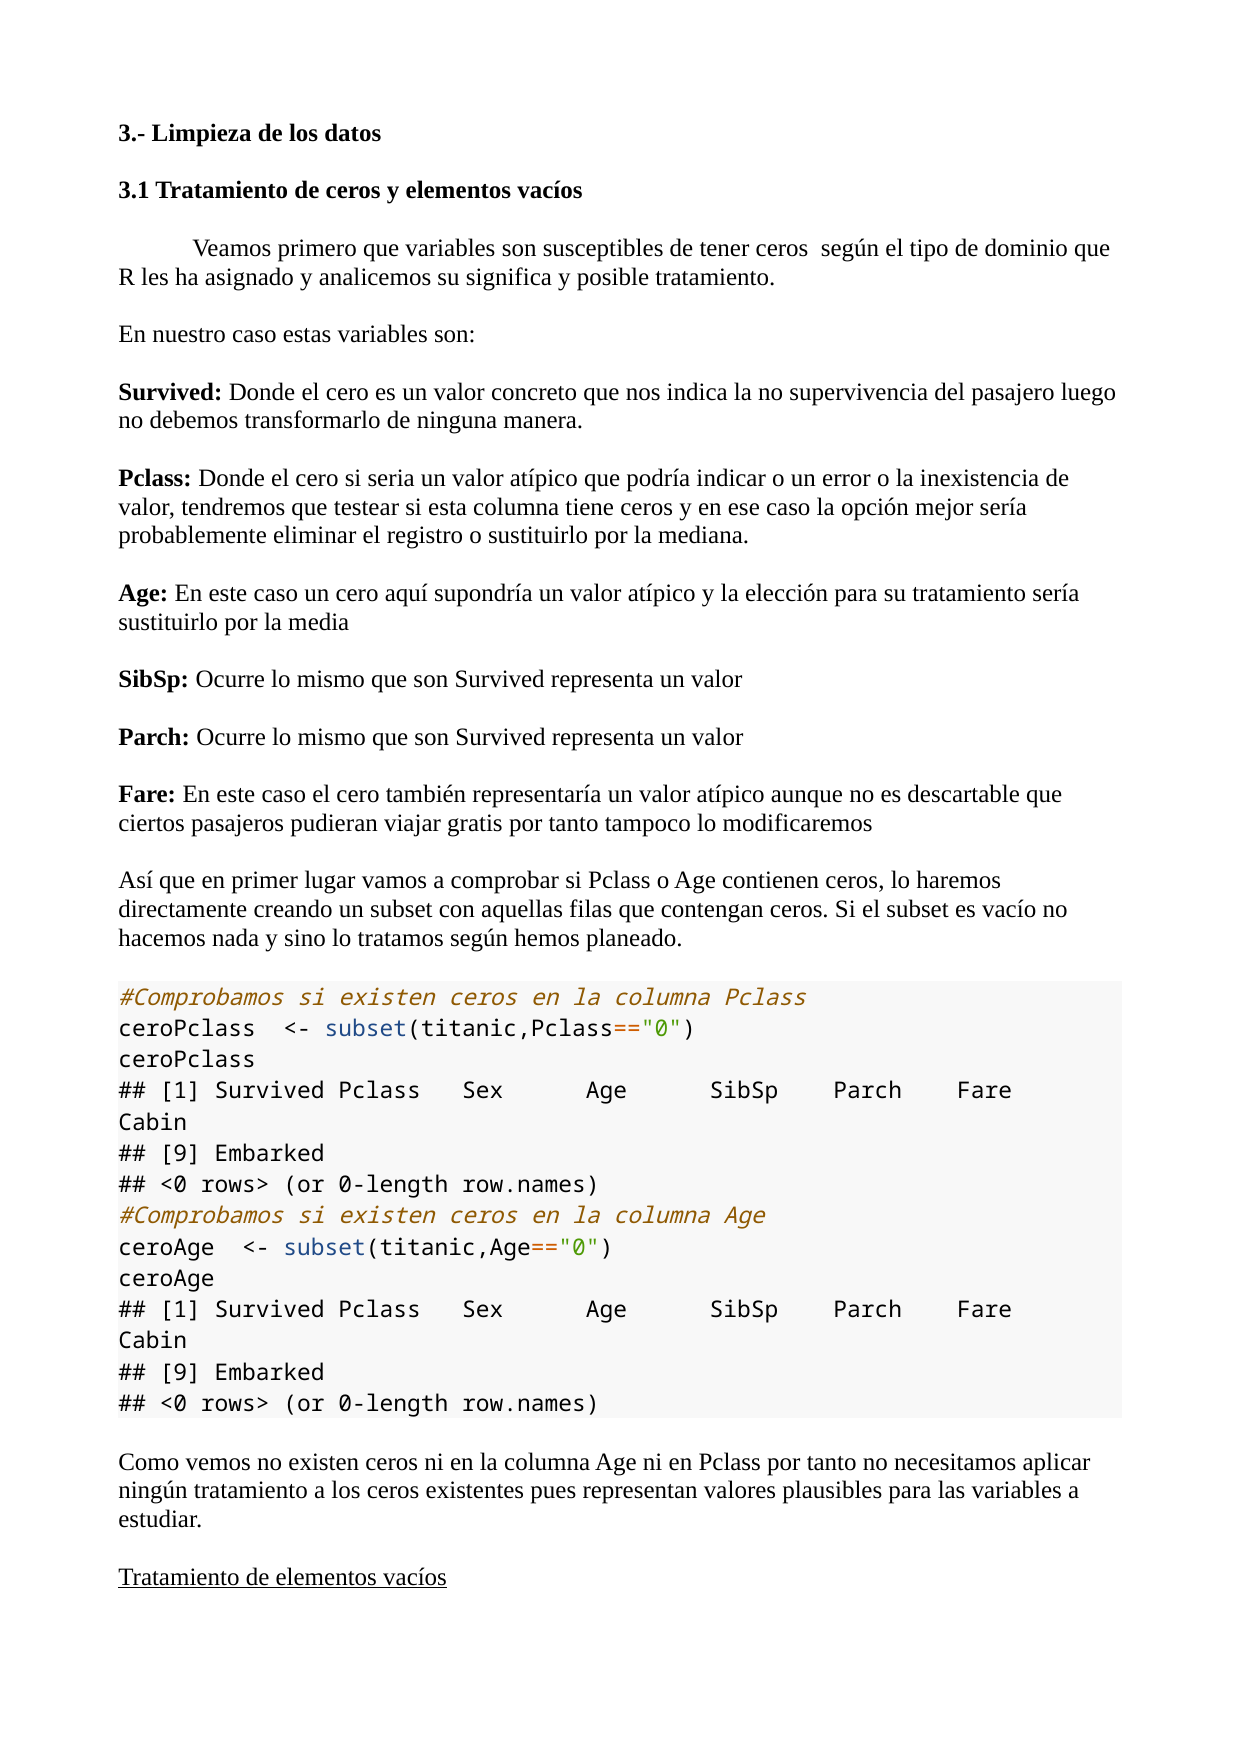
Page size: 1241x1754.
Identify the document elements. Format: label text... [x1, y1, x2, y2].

text ## [1] Survived Pclass Sex Age SibSp Parch Fare Cabin ## [9] Embarked ## <0 rows> (or 0-length row.names) [118, 1293, 1122, 1418]
text Survived: Donde el cero es un valor concreto que nos indica la no supervivencia del pasajero luego no debemos transformarlo de ninguna manera. [118, 377, 1122, 434]
text Age: En este caso un cero aquí supondría un valor atípico y la elección para su tratamiento sería sustituirlo por la media [118, 578, 1122, 636]
text En nuestro caso estas variables son: [118, 319, 1122, 348]
text Así que en primer lugar vamos a comprobar si Pclass o Age contienen ceros, lo haremos directamente creando un subset con aquellas filas que contengan ceros. Si el subset es vacío no hacemos nada y sino lo tratamos según hemos planeado. [118, 866, 1122, 952]
text SibSp: Ocurre lo mismo que son Survived representa un valor [118, 664, 1122, 693]
text Tratamiento de elementos vacíos [118, 1562, 1122, 1591]
text Como vemos no existen ceros ni en la columna Age ni en Pclass por tanto no necesitamos aplicar ningún tratamiento a los ceros existentes pues representan valores plausibles para las variables a estudiar. [118, 1447, 1122, 1533]
text Parch: Ocurre lo mismo que son Survived representa un valor [118, 722, 1122, 751]
text #Comprobamos si existen ceros en la columna Age ceroAge <- subset(titanic,Age=="0") ceroAge [214, 1199, 1122, 1293]
text 3.- Limpieza de los datos [118, 118, 1122, 147]
text Pclass: Donde el cero si seria un valor atípico que podría indicar o un error o la inexistencia de valor, tendremos que testear si esta columna tiene ceros y en ese caso la opción mejor sería probablemente eliminar el registro o sustituirlo por la mediana. [118, 463, 1122, 549]
text ## [1] Survived Pclass Sex Age SibSp Parch Fare Cabin ## [9] Embarked ## <0 rows> (or 0-length row.names) [118, 1074, 1122, 1199]
text 3.1 Tratamiento de ceros y elementos vacíos [118, 176, 1122, 204]
text #Comprobamos si existen ceros en la columna Pclass ceroPclass <- subset(titanic,Pclass=="0") ceroPclass [256, 981, 1122, 1074]
text Veamos primero que variables son susceptibles de tener ceros según el tipo de dominio que R les ha asignado y analicemos su significa y posible tratamiento. [118, 233, 1122, 291]
text Fare: En este caso el cero también representaría un valor atípico aunque no es descartable que ciertos pasajeros pudieran viajar gratis por tanto tampoco lo modificaremos [118, 779, 1122, 837]
